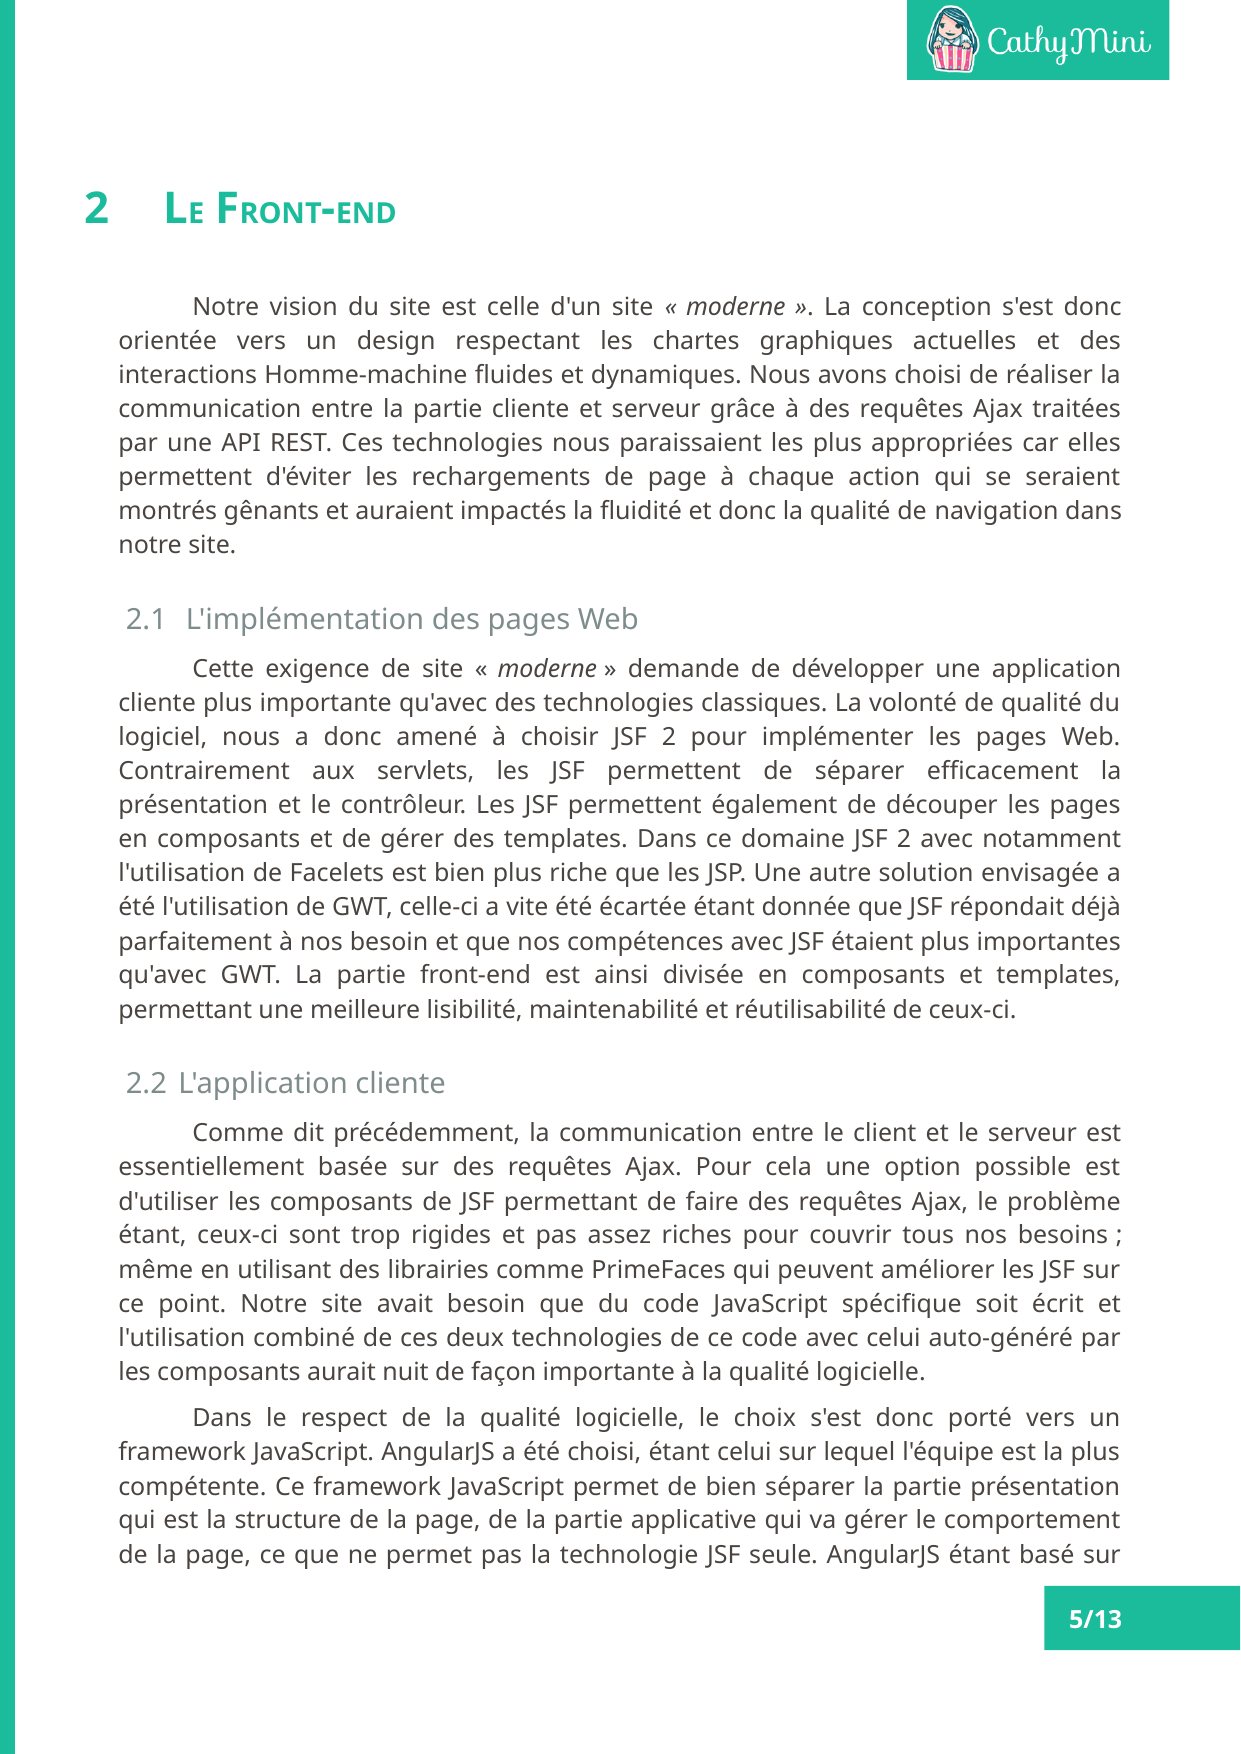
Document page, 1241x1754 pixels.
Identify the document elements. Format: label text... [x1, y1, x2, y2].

text Cette exigence de site « moderne » demande de développer une application cliente plus importante qu'avec des technologies classiques. La volonté de qualité du logiciel, nous a donc amené à choisir JSF 2 pour implémenter les pages Web. Contrairement aux servlets, les JSF permettent de séparer efficacement la présentation et le contrôleur. Les JSF permettent également de découper les pages en composants et de gérer des templates. Dans ce domaine JSF 2 avec notamment l'utilisation de Facelets est bien plus riche que les JSP. Une autre solution envisagée a été l'utilisation de GWT, celle-ci a vite été écartée étant donnée que JSF répondait déjà parfaitement à nos besoin et que nos compétences avec JSF étaient plus importantes qu'avec GWT. La partie front-end est ainsi divisée en composants et templates, permettant une meilleure lisibilité, maintenabilité et réutilisabilité de ceux-ci. [118, 651, 1122, 1025]
text Dans le respect de la qualité logicielle, le choix s'est donc porté vers un framework JavaScript. AngularJS a été choisi, étant celui sur lequel l'équipe est la plus compétente. Ce framework JavaScript permet de bien séparer la partie présentation qui est la structure de la page, de la partie applicative qui va gérer le comportement de la page, ce que ne permet pas la technologie JSF seule. AngularJS étant basé sur [118, 1400, 1122, 1570]
text Comme dit précédemment, la communication entre le client et le serveur est essentiellement basée sur des requêtes Ajax. Pour cela une option possible est d'utiliser les composants de JSF permettant de faire des requêtes Ajax, le problème étant, ceux-ci sont trop rigides et pas assez riches pour couvrir tous nos besoins ; même en utilisant des librairies comme PrimeFaces qui peuvent améliorer les JSF sur ce point. Notre site avait besoin que du code JavaScript spécifique soit écrit et l'utilisation combiné de ces deux technologies de ce code avec celui auto-généré par les composants aurait nuit de façon importante à la qualité logicielle. [118, 1115, 1122, 1387]
text Notre vision du site est celle d'un site « moderne ». La conception s'est donc orientée vers un design respectant les chartes graphiques actuelles et des interactions Homme-machine fluides et dynamiques. Nous avons choisi de réaliser la communication entre la partie cliente et serveur grâce à des requêtes Ajax traitées par une API REST. Ces technologies nous paraissaient les plus appropriées car elles permettent d'éviter les rechargements de page à chaque action qui se seraient montrés gênants et auraient impactés la fluidité et donc la qualité de navigation dans notre site. [118, 288, 1122, 561]
subtitle L'implémentation des pages Web [118, 598, 1122, 638]
subtitle L'application cliente [118, 1063, 1122, 1102]
subtitle Le Front-end [73, 176, 1122, 236]
